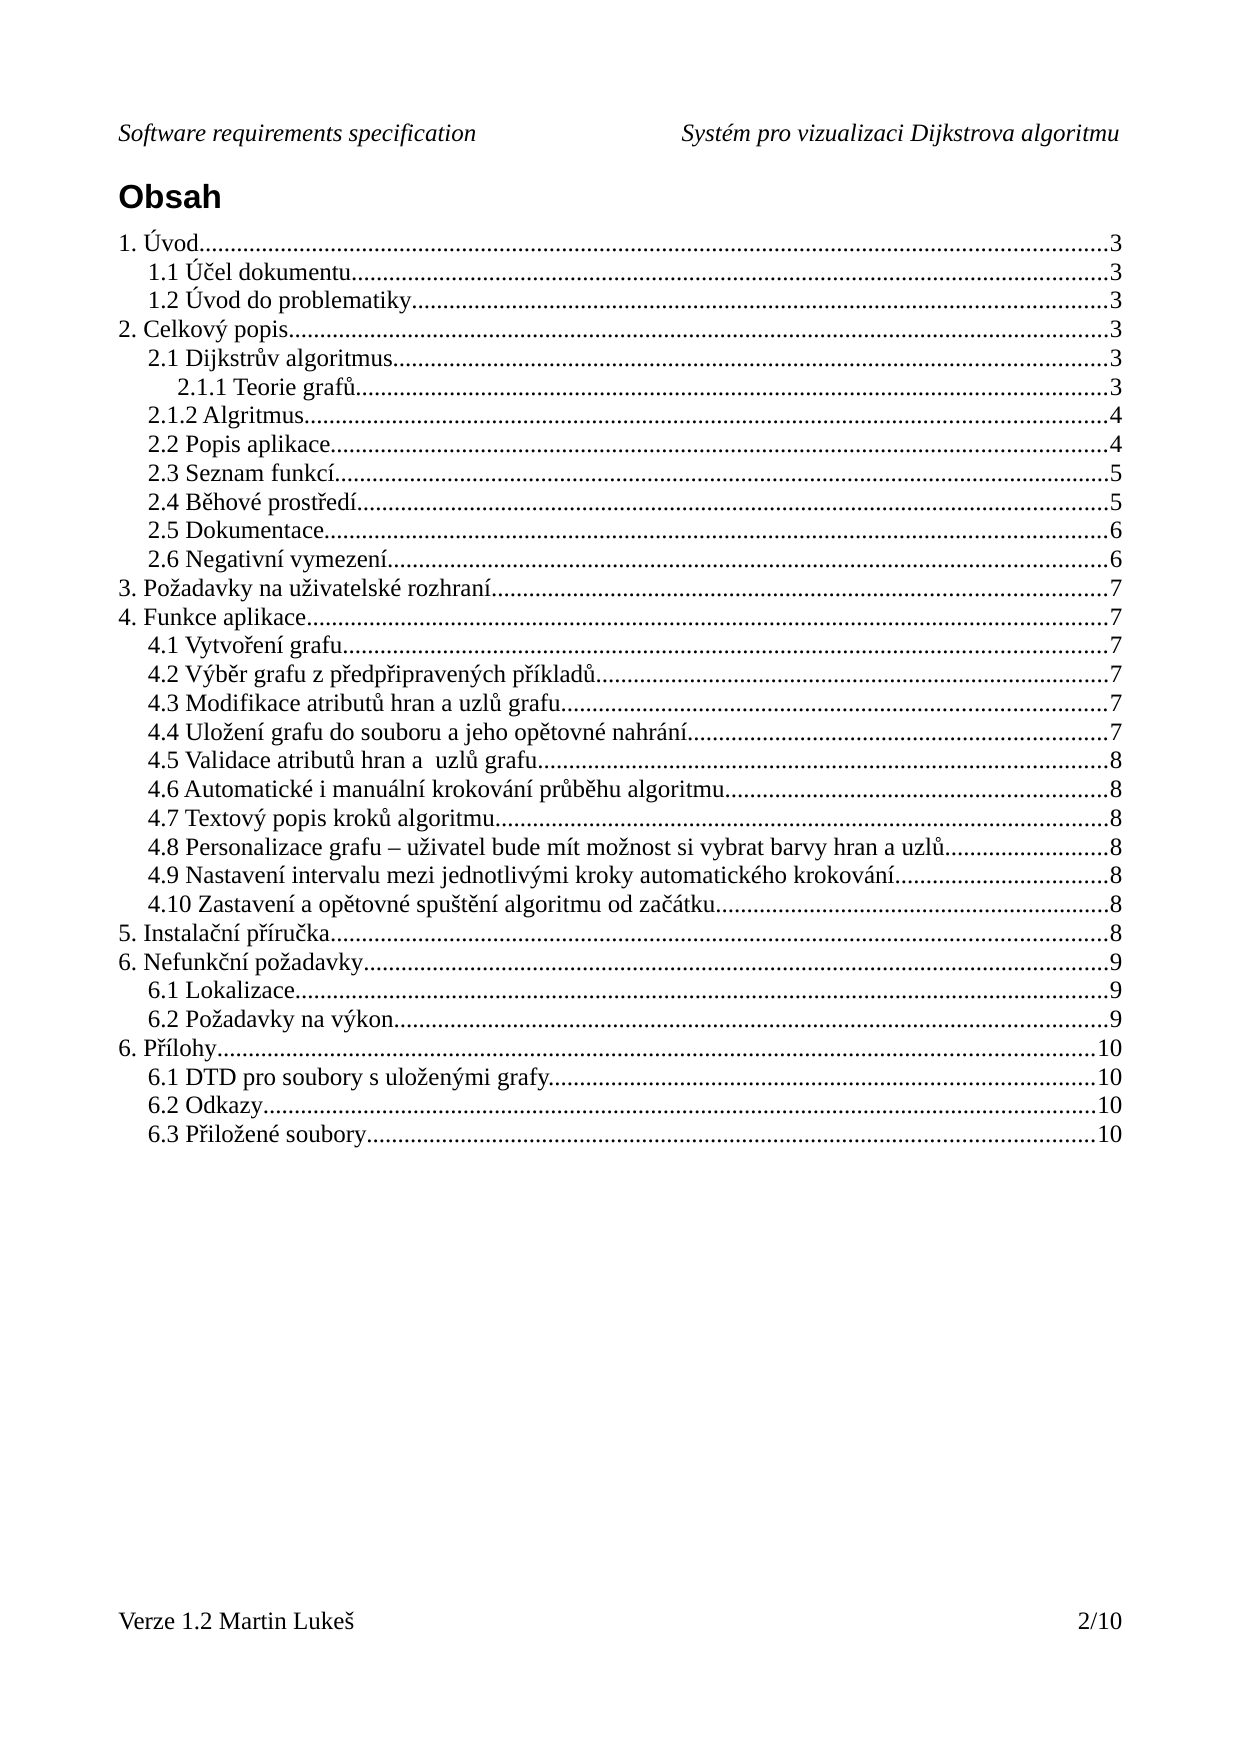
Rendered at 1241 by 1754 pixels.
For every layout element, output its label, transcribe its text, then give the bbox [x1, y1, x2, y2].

text 6. Přílohy 10 [118, 1033, 1122, 1062]
text 6.2 Požadavky na výkon 9 [148, 1004, 1122, 1033]
text 4.5 Validace atributů hran a uzlů grafu 8 [148, 746, 1122, 774]
text 1.1 Účel dokumentu 3 [148, 257, 1122, 286]
text 2.4 Běhové prostředí 5 [148, 487, 1122, 516]
text 4.9 Nastavení intervalu mezi jednotlivými kroky automatického krokování 8 [148, 861, 1122, 889]
text 6.1 Lokalizace 9 [148, 976, 1122, 1004]
text 4.8 Personalizace grafu – uživatel bude mít možnost si vybrat barvy hran a uzlů 8 [148, 832, 1122, 861]
text 2.5 Dokumentace 6 [148, 516, 1122, 544]
text 2.2 Popis aplikace 4 [148, 429, 1122, 458]
text 2.6 Negativní vymezení 6 [148, 544, 1122, 573]
text 4.1 Vytvoření grafu 7 [148, 631, 1122, 659]
text 6.3 Přiložené soubory 10 [148, 1119, 1122, 1148]
text 4.4 Uložení grafu do souboru a jeho opětovné nahrání 7 [148, 717, 1122, 746]
text 4. Funkce aplikace 7 [118, 602, 1122, 631]
text 6. Nefunkční požadavky 9 [118, 947, 1122, 976]
text 4.6 Automatické i manuální krokování průběhu algoritmu 8 [148, 774, 1122, 803]
text 2.3 Seznam funkcí 5 [148, 458, 1122, 487]
text 4.7 Textový popis kroků algoritmu 8 [148, 803, 1122, 832]
subtitle Obsah [118, 177, 1122, 216]
text 4.3 Modifikace atributů hran a uzlů grafu 7 [148, 688, 1122, 717]
text 6.2 Odkazy 10 [148, 1091, 1122, 1119]
text 2.1.1 Teorie grafů 3 [177, 372, 1122, 401]
text 4.10 Zastavení a opětovné spuštění algoritmu od začátku 8 [148, 889, 1122, 918]
text 1.2 Úvod do problematiky 3 [148, 286, 1122, 314]
text 2.1 Dijkstrův algoritmus 3 [148, 343, 1122, 372]
text 4.2 Výběr grafu z předpřipravených příkladů 7 [148, 659, 1122, 688]
text 6.1 DTD pro soubory s uloženými grafy. 10 [148, 1062, 1122, 1091]
text 1. Úvod 3 [118, 228, 1122, 257]
text 2. Celkový popis 3 [118, 314, 1122, 343]
text 2.1.2 Algritmus 4 [148, 401, 1122, 429]
text 3. Požadavky na uživatelské rozhraní 7 [118, 573, 1122, 602]
text 5. Instalační příručka 8 [118, 918, 1122, 947]
